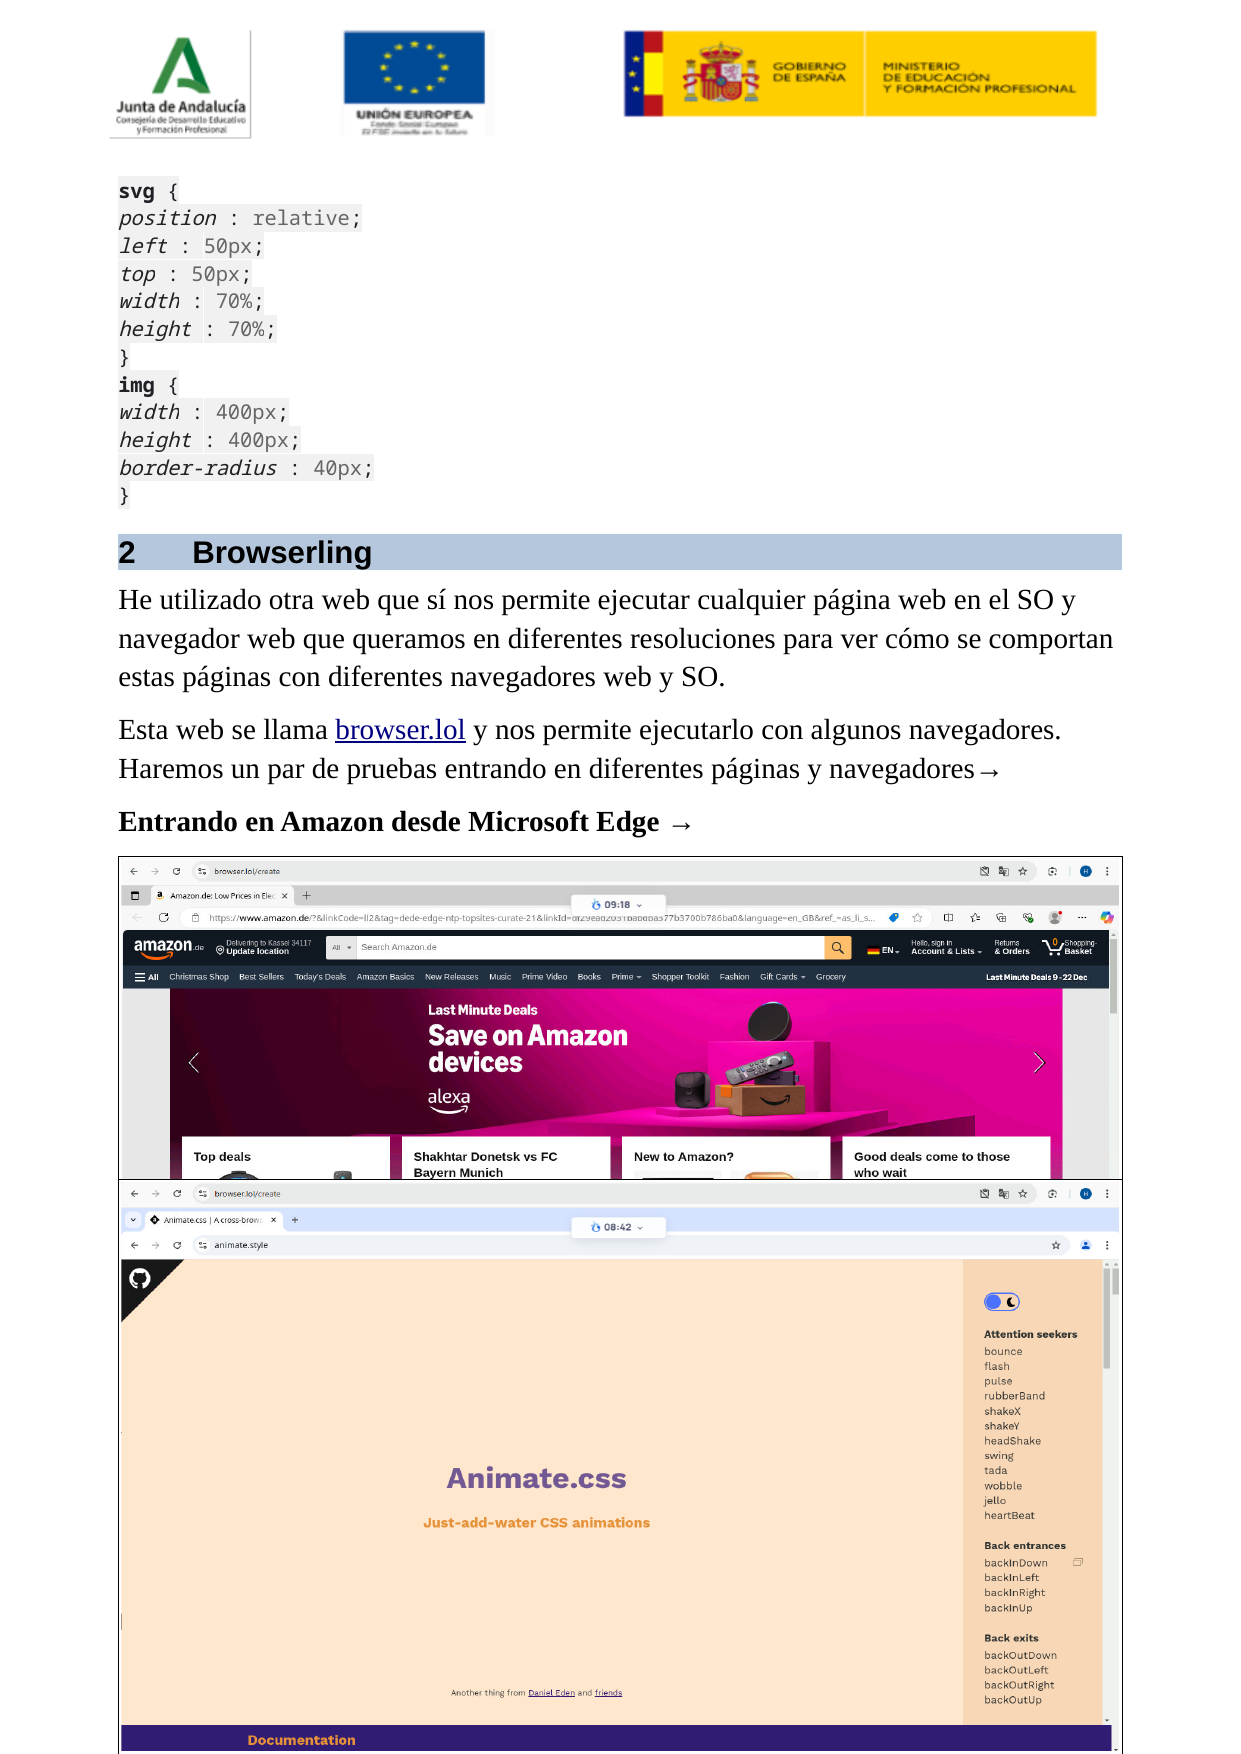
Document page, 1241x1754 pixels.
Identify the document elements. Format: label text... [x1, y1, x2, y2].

text Entrando en Animate.css desde Chrome → [119, 857, 1122, 1179]
text Esta web se llama browser.lol y nos permite ejecutarlo con algunos navegadores. Haremos un par de pruebas entrando en diferentes páginas y navegadores→ [118, 712, 1122, 784]
picture [121, 1182, 1119, 1751]
subtitle Browserling [118, 534, 1122, 570]
text He utilizado otra web que sí nos permite ejecutar cualquier página web en el SO y navegador web que queramos en diferentes resoluciones para ver cómo se comportan estas páginas con diferentes navegadores web y SO. [118, 582, 1122, 693]
text position : relative; [118, 204, 1122, 232]
text left : 50px; [118, 232, 1122, 259]
text width : 400px; [118, 398, 1122, 426]
picture [121, 858, 1119, 1179]
text } [118, 343, 1122, 370]
text height : 400px; [118, 426, 1122, 453]
text svg { [118, 176, 1122, 204]
text height : 70%; [118, 315, 1122, 343]
text border-radius : 40px; [118, 453, 1122, 481]
text width : 70%; [118, 287, 1122, 315]
text } [118, 481, 1122, 509]
picture [107, 11, 1112, 143]
text top : 50px; [118, 259, 1122, 287]
text Entrando en Amazon desde Microsoft Edge → [118, 804, 1122, 838]
text Entrando en Animate.css desde Chrome → [119, 1180, 1122, 1754]
text img { [118, 370, 1122, 398]
